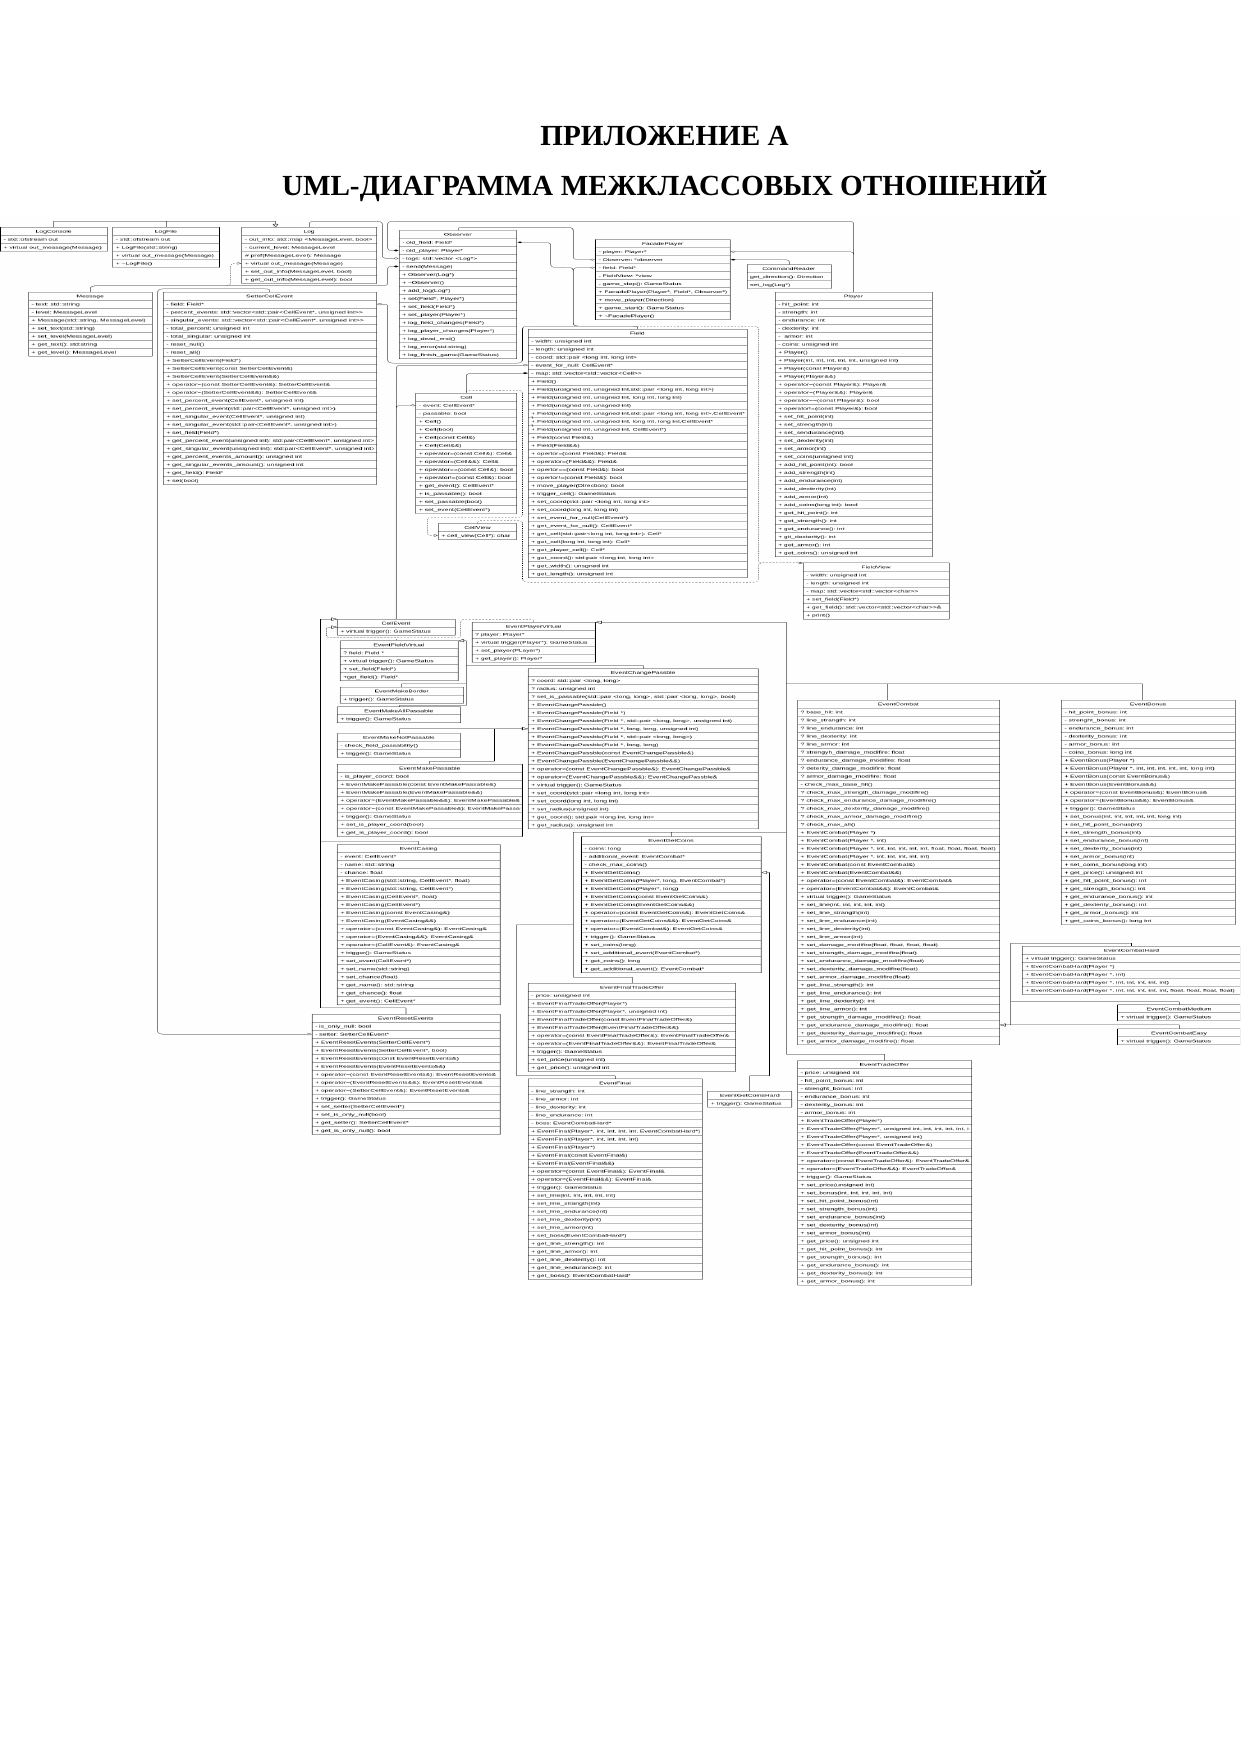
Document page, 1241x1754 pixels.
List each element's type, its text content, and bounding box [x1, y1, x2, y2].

subtitle Приложение А UML-диаграмма межклассовых отношений [177, 118, 1152, 202]
picture [0, 218, 1241, 1286]
